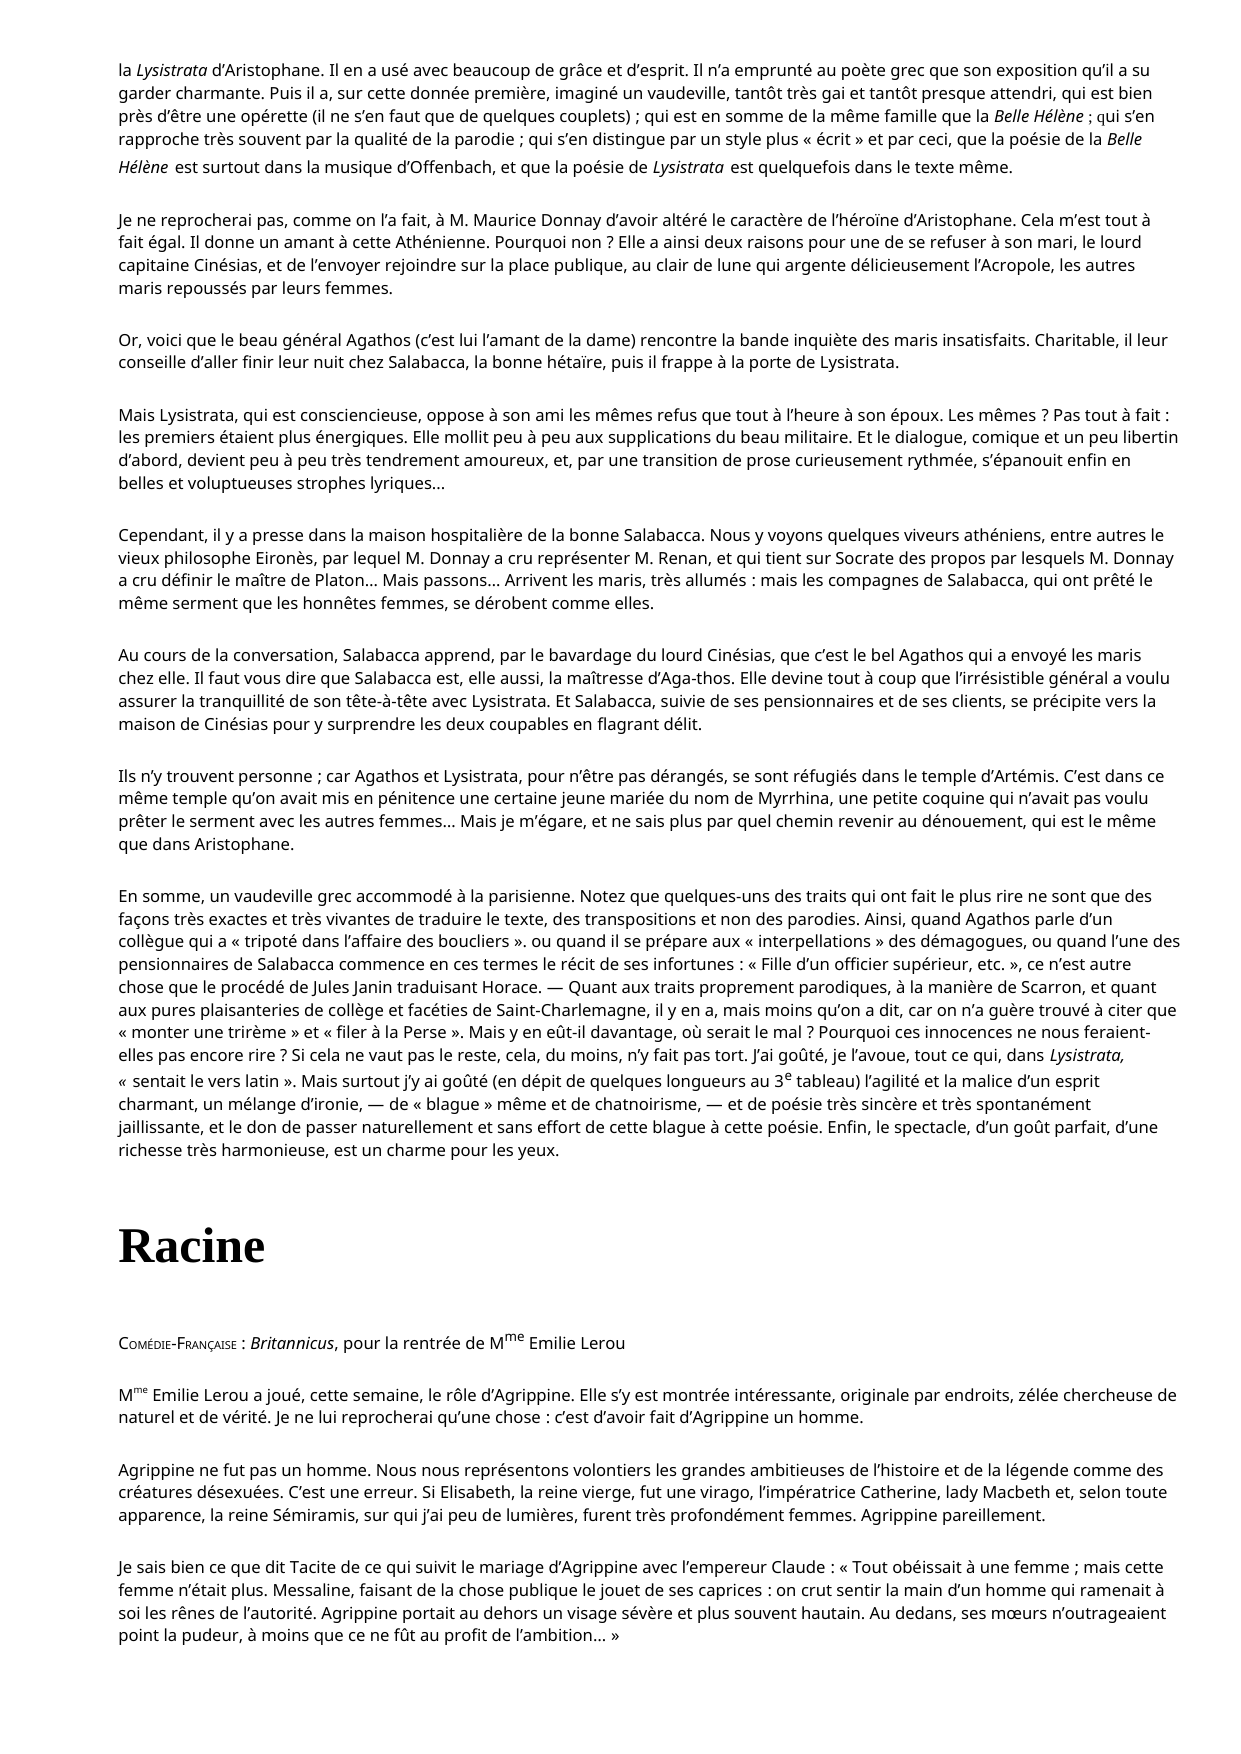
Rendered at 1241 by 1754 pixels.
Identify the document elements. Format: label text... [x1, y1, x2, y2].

text Mais Lysistrata, qui est consciencieuse, oppose à son ami les mêmes refus que tout à l’heure à son époux. Les mêmes ? Pas tout à fait : les premiers étaient plus énergiques. Elle mollit peu à peu aux supplications du beau militaire. Et le dialogue, comique et un peu libertin d’abord, devient peu à peu très tendrement amoureux, et, par une transition de prose curieusement rythmée, s’épanouit enfin en belles et voluptueuses strophes lyriques... [118, 403, 1181, 494]
text la Lysistrata d’Aristophane. Il en a usé avec beaucoup de grâce et d’esprit. Il n’a emprunté au poète grec que son exposition qu’il a su garder charmante. Puis il a, sur cette donnée première, imaginé un vaudeville, tantôt très gai et tantôt presque attendri, qui est bien près d’être une opérette (il ne s’en faut que de quelques couplets) ; qui est en somme de la même famille que la Belle Hélène ; qui s’en rapproche très souvent par la qualité de la parodie ; qui s’en distingue par un style plus « écrit » et par ceci, que la poésie de la Belle Hélène est surtout dans la musique d’Offenbach, et que la poésie de Lysistrata est quelquefois dans le texte même. [118, 59, 1181, 179]
subtitle Racine [118, 1215, 1181, 1273]
text Je sais bien ce que dit Tacite de ce qui suivit le mariage d’Agrippine avec l’empereur Claude : « Tout obéissait à une femme ; mais cette femme n’était plus. Messaline, faisant de la chose publique le jouet de ses caprices : on crut sentir la main d’un homme qui ramenait à soi les rênes de l’autorité. Agrippine portait au dehors un visage sévère et plus souvent hautain. Au dedans, ses mœurs n’outrageaient point la pudeur, à moins que ce ne fût au profit de l’ambition… » [118, 1556, 1181, 1647]
text Mme Emilie Lerou a joué, cette semaine, le rôle d’Agrippine. Elle s’y est montrée intéressante, originale par endroits, zélée chercheuse de naturel et de vérité. Je ne lui reprocherai qu’une chose : c’est d’avoir fait d’Agrippine un homme. [118, 1383, 1181, 1429]
text Je ne reprocherai pas, comme on l’a fait, à M. Maurice Donnay d’avoir altéré le caractère de l’héroïne d’Aristophane. Cela m’est tout à fait égal. Il donne un amant à cette Athénienne. Pourquoi non ? Elle a ainsi deux raisons pour une de se refuser à son mari, le lourd capitaine Cinésias, et de l’envoyer rejoindre sur la place publique, au clair de lune qui argente délicieusement l’Acropole, les autres maris repoussés par leurs femmes. [118, 208, 1181, 299]
subtitle Comédie-Française : Britannicus, pour la rentrée de Mme Emilie Lerou [118, 1327, 1181, 1354]
text Cependant, il y a presse dans la maison hospitalière de la bonne Salabacca. Nous y voyons quelques viveurs athéniens, entre autres le vieux philosophe Eironès, par lequel M. Donnay a cru représenter M. Renan, et qui tient sur Socrate des propos par lesquels M. Donnay a cru définir le maître de Platon… Mais passons… Arrivent les maris, très allumés : mais les compagnes de Salabacca, qui ont prêté le même serment que les honnêtes femmes, se dérobent comme elles. [118, 524, 1181, 614]
text Ils n’y trouvent personne ; car Agathos et Lysistrata, pour n’être pas dérangés, se sont réfugiés dans le temple d’Artémis. C’est dans ce même temple qu’on avait mis en pénitence une certaine jeune mariée du nom de Myrrhina, une petite coquine qui n’avait pas voulu prêter le serment avec les autres femmes… Mais je m’égare, et ne sais plus par quel chemin revenir au dénouement, qui est le même que dans Aristophane. [118, 764, 1181, 855]
text Au cours de la conversation, Salabacca apprend, par le bavardage du lourd Cinésias, que c’est le bel Agathos qui a envoyé les maris chez elle. Il faut vous dire que Salabacca est, elle aussi, la maîtresse d’Aga-thos. Elle devine tout à coup que l’irrésistible général a voulu assurer la tranquillité de son tête-à-tête avec Lysistrata. Et Salabacca, suivie de ses pensionnaires et de ses clients, se précipite vers la maison de Cinésias pour y surprendre les deux coupables en flagrant délit. [118, 644, 1181, 735]
text Agrippine ne fut pas un homme. Nous nous représentons volontiers les grandes ambitieuses de l’histoire et de la légende comme des créatures désexuées. C’est une erreur. Si Elisabeth, la reine vierge, fut une virago, l’impératrice Catherine, lady Macbeth et, selon toute apparence, la reine Sémiramis, sur qui j’ai peu de lumières, furent très profondément femmes. Agrippine pareillement. [118, 1458, 1181, 1526]
text Or, voici que le beau général Agathos (c’est lui l’amant de la dame) rencontre la bande inquiète des maris insatisfaits. Charitable, il leur conseille d’aller finir leur nuit chez Salabacca, la bonne hétaïre, puis il frappe à la porte de Lysistrata. [118, 328, 1181, 374]
text En somme, un vaudeville grec accommodé à la parisienne. Notez que quelques-uns des traits qui ont fait le plus rire ne sont que des façons très exactes et très vivantes de traduire le texte, des transpositions et non des parodies. Ainsi, quand Agathos parle d’un collègue qui a « tripoté dans l’affaire des boucliers ». ou quand il se prépare aux « interpellations » des démagogues, ou quand l’une des pensionnaires de Salabacca commence en ces termes le récit de ses infortunes : « Fille d’un officier supérieur, etc. », ce n’est autre chose que le procédé de Jules Janin traduisant Horace. — Quant aux traits proprement parodiques, à la manière de Scarron, et quant aux pures plaisanteries de collège et facéties de Saint-Charlemagne, il y en a, mais moins qu’on a dit, car on n’a guère trouvé à citer que « monter une trirème » et « filer à la Perse ». Mais y en eût-il davantage, où serait le mal ? Pourquoi ces innocences ne nous feraient-elles pas encore rire ? Si cela ne vaut pas le reste, cela, du moins, n’y fait pas tort. J’ai goûté, je l’avoue, tout ce qui, dans Lysistrata, « sentait le vers latin ». Mais surtout j’y ai goûté (en dépit de quelques longueurs au 3e tableau) l’agilité et la malice d’un esprit charmant, un mélange d’ironie, — de « blague » même et de chatnoirisme, — et de poésie très sincère et très spontanément jaillissante, et le don de passer naturellement et sans effort de cette blague à cette poésie. Enfin, le spectacle, d’un goût parfait, d’une richesse très harmonieuse, est un charme pour les yeux. [118, 884, 1181, 1161]
